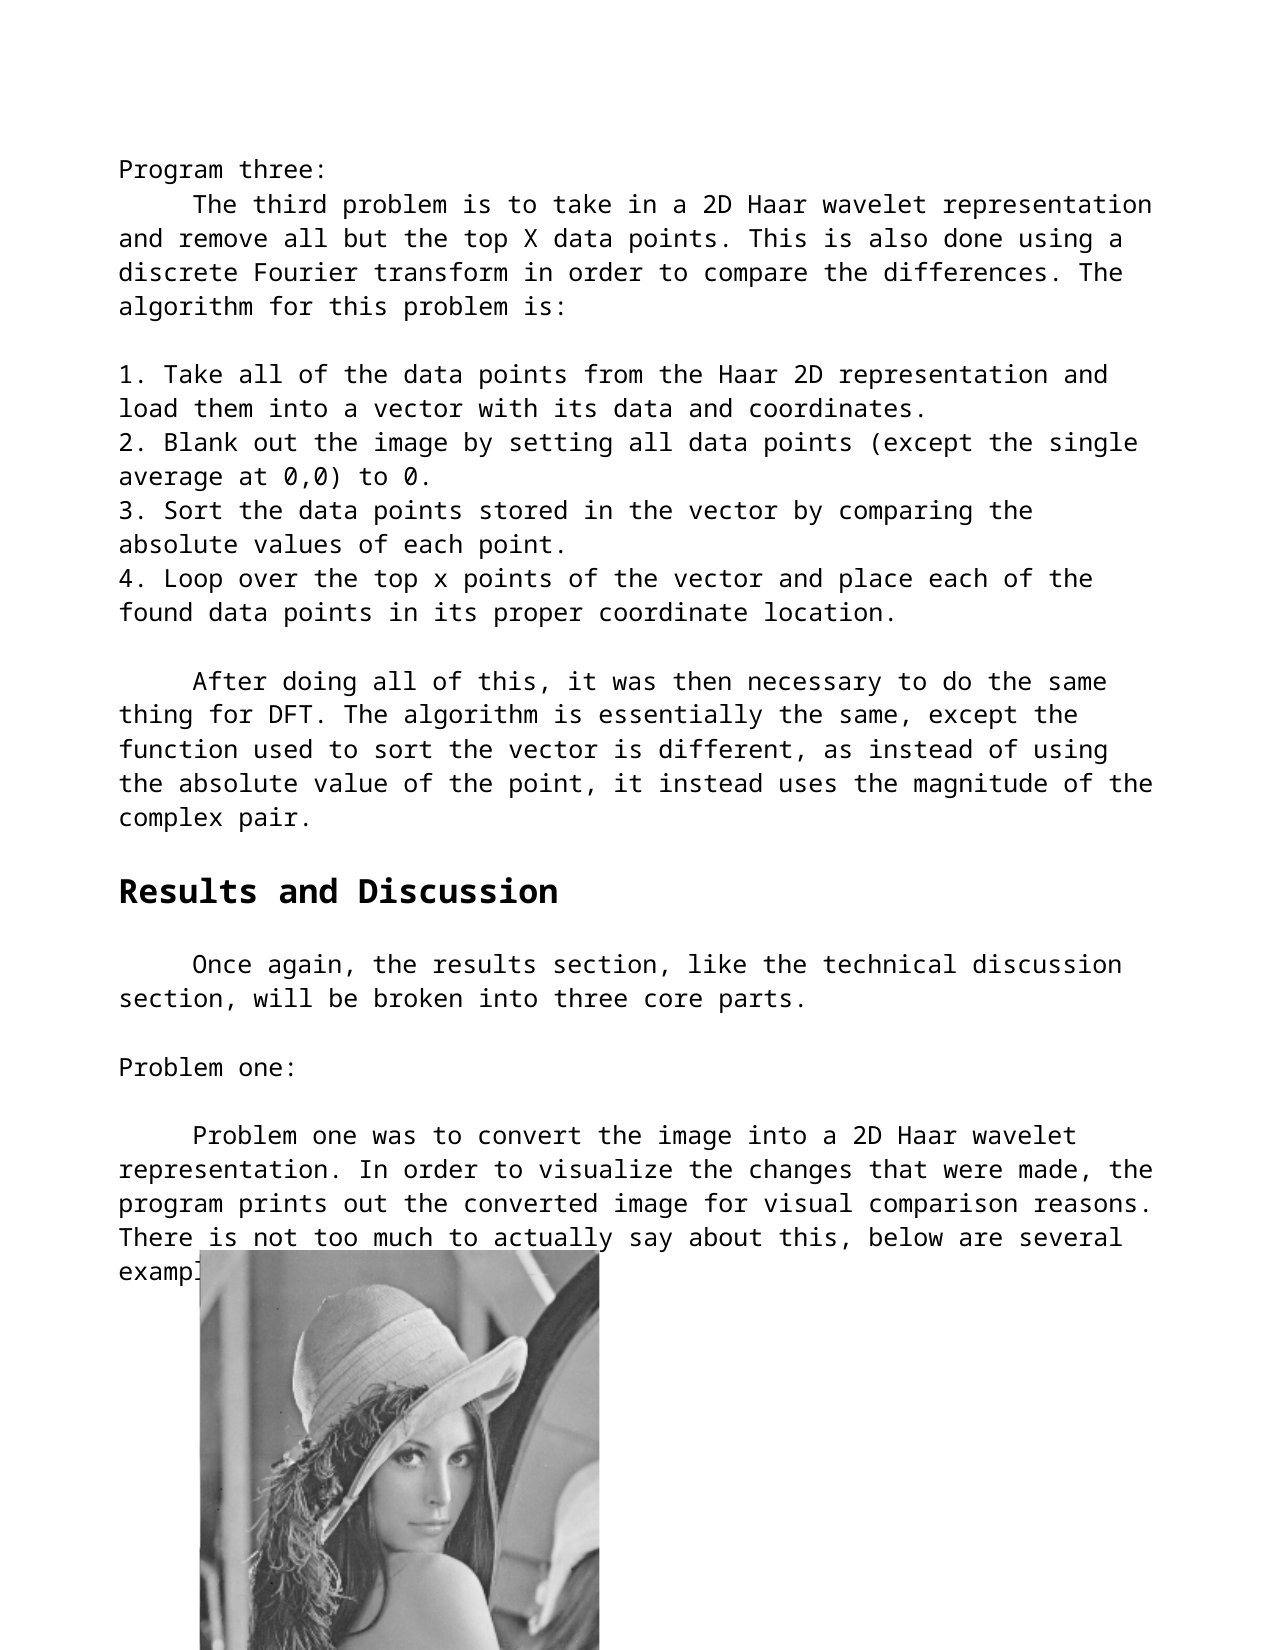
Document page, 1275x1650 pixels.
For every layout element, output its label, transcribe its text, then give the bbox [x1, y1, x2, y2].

text 2. Blank out the image by setting all data points (except the single average at 0,0) to 0. [118, 425, 1157, 493]
text 4. Loop over the top x points of the vector and place each of the found data points in its proper coordinate location. [118, 561, 1157, 629]
text After doing all of this, it was then necessary to do the same thing for DFT. The algorithm is essentially the same, except the function used to sort the vector is different, as instead of using the absolute value of the point, it instead uses the magnitude of the complex pair. [118, 663, 1157, 833]
text 3. Sort the data points stored in the vector by comparing the absolute values of each point. [118, 493, 1157, 561]
text Problem one: [118, 1049, 1157, 1083]
text Once again, the results section, like the technical discussion section, will be broken into three core parts. [118, 947, 1157, 1015]
text Problem one was to convert the image into a 2D Haar wavelet representation. In order to visualize the changes that were made, the program prints out the converted image for visual comparison reasons. There is not too much to actually say about this, below are several examples. [118, 1117, 1157, 1288]
text The third problem is to take in a 2D Haar wavelet representation and remove all but the top X data points. This is also done using a discrete Fourier transform in order to compare the differences. The algorithm for this problem is: [118, 186, 1157, 322]
text Results and Discussion [118, 867, 1157, 913]
text Program three: [118, 152, 1157, 186]
text 1. Take all of the data points from the Haar 2D representation and load them into a vector with its data and coordinates. [118, 357, 1157, 425]
picture [199, 1250, 600, 1650]
